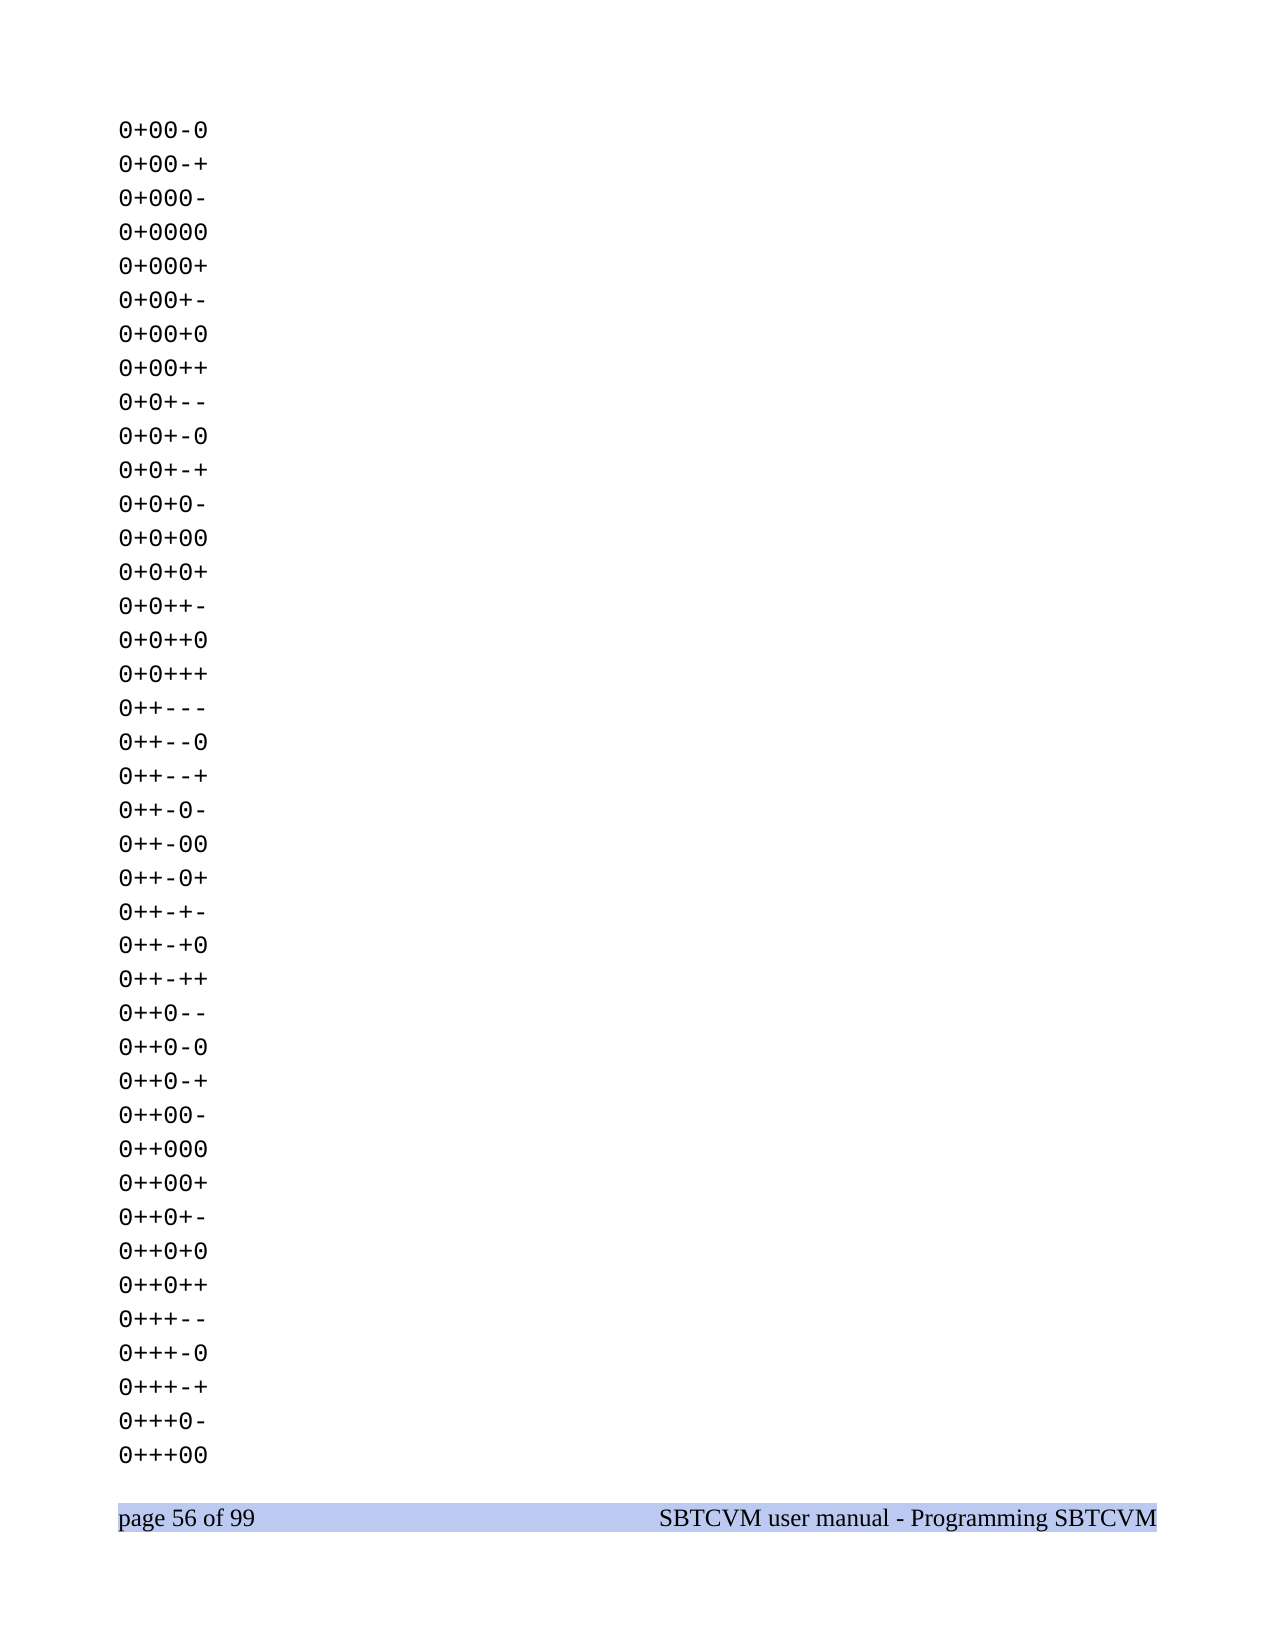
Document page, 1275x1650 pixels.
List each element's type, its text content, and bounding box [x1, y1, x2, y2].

text 0+00-0 0+00-+ 0+000- 0+0000 0+000+ 0+00+- 0+00+0 0+00++ 0+0+-- 0+0+-0 0+0+-+ 0+0+0- 0+0+00 0+0+0+ 0+0++- 0+0++0 0+0+++ 0++--- 0++--0 0++--+ 0++-0- 0++-00 0++-0+ 0++-+- 0++-+0 0++-++ 0++0-- 0++0-0 0++0-+ 0++00- 0++000 0++00+ 0++0+- 0++0+0 0++0++ 0+++-- 0+++-0 0+++-+ 0+++0- 0+++00 [118, 118, 1157, 1471]
